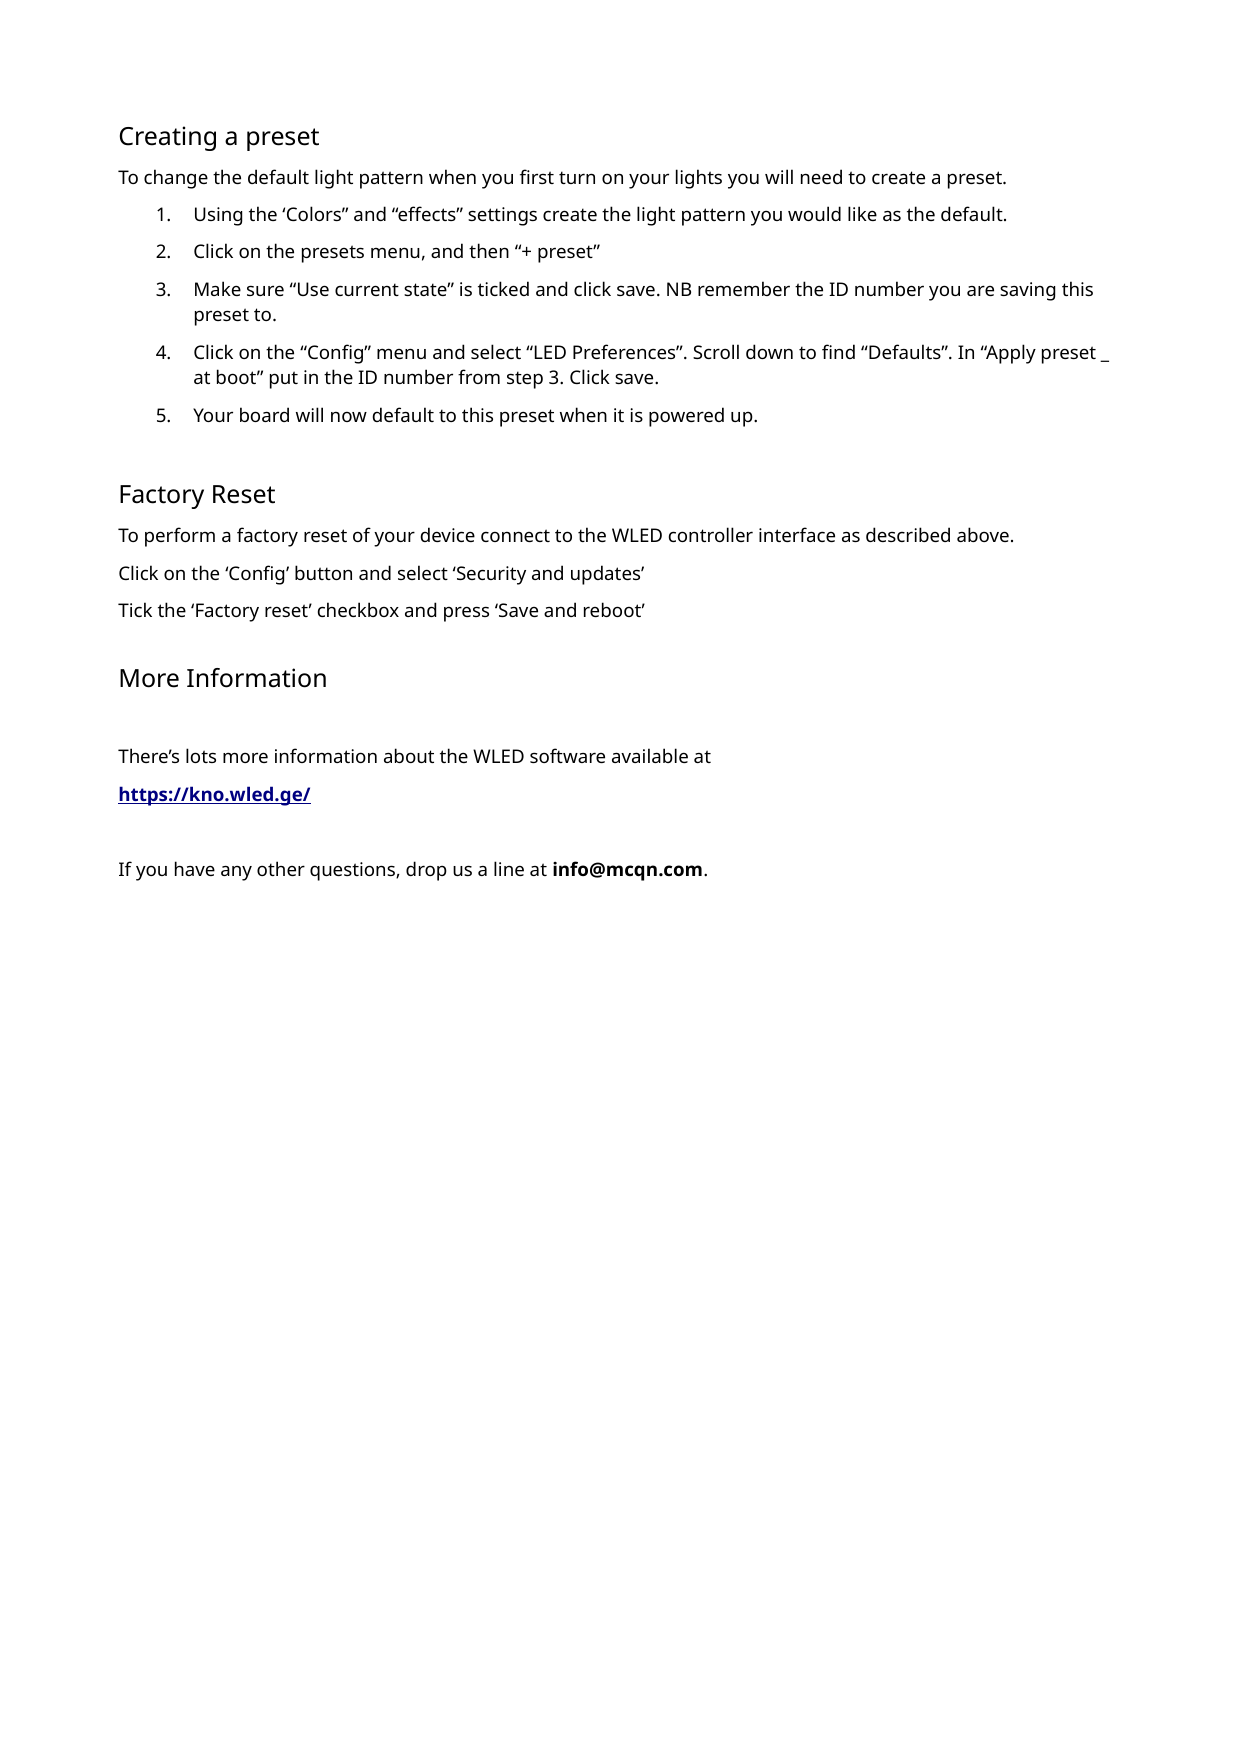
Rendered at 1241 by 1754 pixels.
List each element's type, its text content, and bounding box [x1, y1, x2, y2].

list Using the ‘Colors” and “effects” settings create the light pattern you would like as the default. [156, 201, 1122, 227]
text If you have any other questions, drop us a line at info@mcqn.com. [118, 856, 1122, 882]
text Creating a preset [118, 118, 1122, 152]
text More Information [118, 661, 1122, 694]
text Factory Reset [118, 477, 1122, 511]
list Click on the “Config” menu and select “LED Preferences”. Scroll down to find “Defaults”. In “Apply preset _ at boot” put in the ID number from step 3. Click save. [156, 339, 1122, 390]
text There’s lots more information about the WLED software available at [118, 744, 1122, 769]
text Click on the ‘Config’ button and select ‘Security and updates’ [118, 560, 1122, 586]
list Click on the presets menu, and then “+ preset” [156, 239, 1122, 264]
text To perform a factory reset of your device connect to the WLED controller interface as described above. [118, 523, 1122, 548]
list Make sure “Use current state” is ticked and click save. NB remember the ID number you are saving this preset to. [156, 276, 1122, 327]
text https://kno.wled.ge/ [118, 781, 1122, 807]
text To change the default light pattern when you first turn on your lights you will need to create a preset. [118, 164, 1122, 189]
text Tick the ‘Factory reset’ checkbox and press ‘Save and reboot’ [118, 598, 1122, 623]
list Your board will now default to this preset when it is powered up. [156, 402, 1122, 428]
